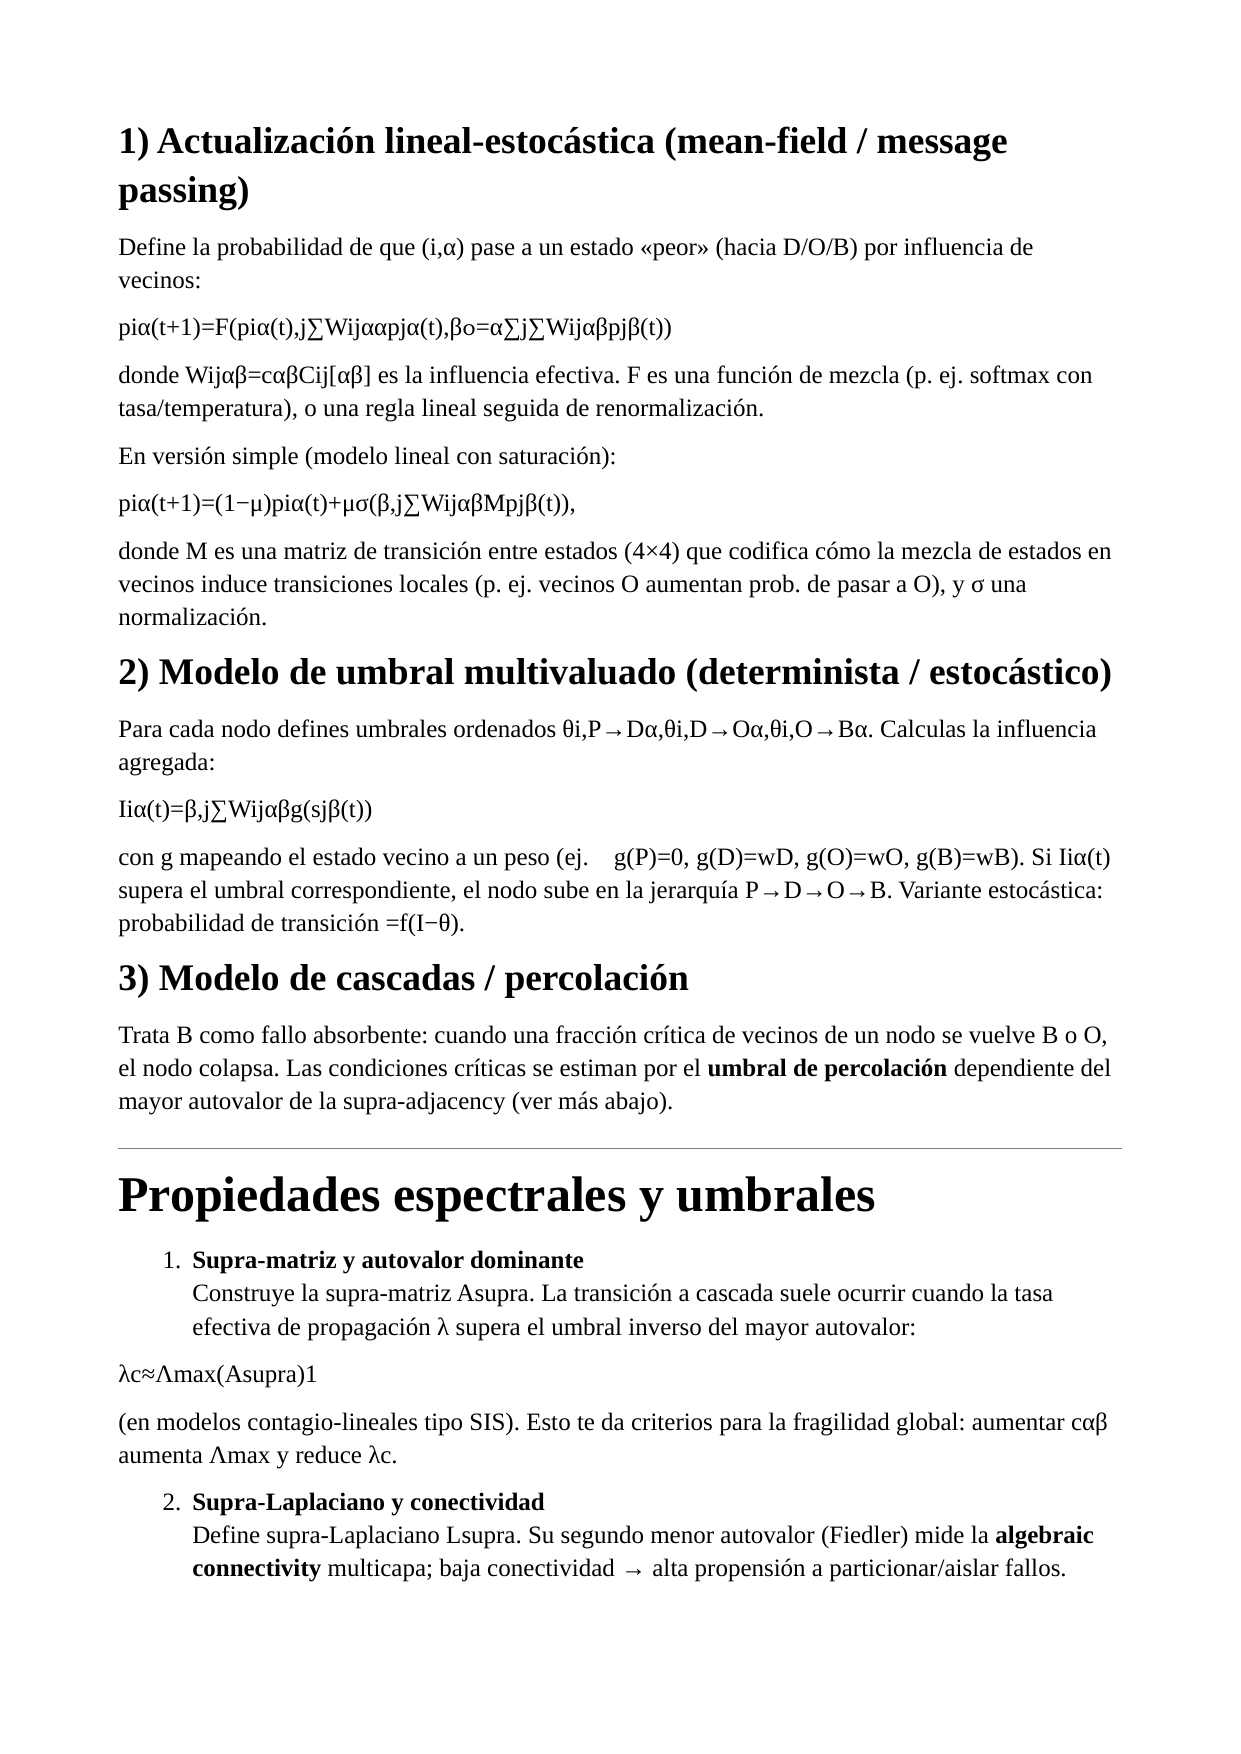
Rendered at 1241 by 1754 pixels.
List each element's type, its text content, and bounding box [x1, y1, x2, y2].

text Para cada nodo defines umbrales ordenados θi,P→Dα​,θi,D→Oα​,θi,O→Bα​. Calculas la influencia agregada: [118, 714, 1122, 776]
text En versión simple (modelo lineal con saturación): [118, 441, 1122, 469]
subtitle 1) Actualización lineal-estocástica (mean-field / message passing) [118, 118, 1122, 211]
text piα​(t+1)=(1−μ)piα​(t)+μσ(β,j∑​Wijαβ​Mpjβ​(t)), [118, 488, 1122, 517]
list Supra-Laplaciano y conectividad Define supra-Laplaciano Lsupra. Su segundo menor autovalor (Fiedler) mide la algebraic connectivity multicapa; baja conectividad → alta propensión a particionar/aislar fallos. [162, 1487, 1122, 1582]
text piα​(t+1)=F(piα​(t),j∑​Wijαα​pjα​(t),β=α∑​j∑​Wijαβ​pjβ​(t)) [118, 312, 1122, 341]
subtitle 3) Modelo de cascadas / percolación [118, 956, 1122, 999]
text con g mapeando el estado vecino a un peso (ej. g(P)=0, g(D)=wD​, g(O)=wO​, g(B)=wB​). Si Iiα​(t) supera el umbral correspondiente, el nodo sube en la jerarquía P→D→O→B. Variante estocástica: probabilidad de transición =f(I−θ). [118, 842, 1122, 937]
text Define la probabilidad de que (i,α) pase a un estado «peor» (hacia D/O/B) por influencia de vecinos: [118, 232, 1122, 294]
subtitle Propiedades espectrales y umbrales [118, 1165, 1122, 1222]
list Supra-matriz y autovalor dominante Construye la supra-matriz Asupra. La transición a cascada suele ocurrir cuando la tasa efectiva de propagación λ supera el umbral inverso del mayor autovalor: [162, 1246, 1122, 1340]
text Iiα​(t)=β,j∑​Wijαβ​g(sjβ​(t)) [118, 794, 1122, 823]
subtitle 2) Modelo de umbral multivaluado (determinista / estocástico) [118, 649, 1122, 693]
text λc​≈Λmax​(Asupra)1​ [118, 1359, 1122, 1388]
text donde Wijαβ​=cαβ​Cij[αβ]​ es la influencia efectiva. F es una función de mezcla (p. ej. softmax con tasa/temperatura), o una regla lineal seguida de renormalización. [118, 360, 1122, 422]
text Trata B como fallo absorbente: cuando una fracción crítica de vecinos de un nodo se vuelve B o O, el nodo colapsa. Las condiciones críticas se estiman por el umbral de percolación dependiente del mayor autovalor de la supra-adjacency (ver más abajo). [118, 1020, 1122, 1114]
text donde M es una matriz de transición entre estados (4×4) que codifica cómo la mezcla de estados en vecinos induce transiciones locales (p. ej. vecinos O aumentan prob. de pasar a O), y σ una normalización. [118, 536, 1122, 631]
text (en modelos contagio-lineales tipo SIS). Esto te da criterios para la fragilidad global: aumentar cαβ​ aumenta Λmax​ y reduce λc​. [118, 1407, 1122, 1468]
